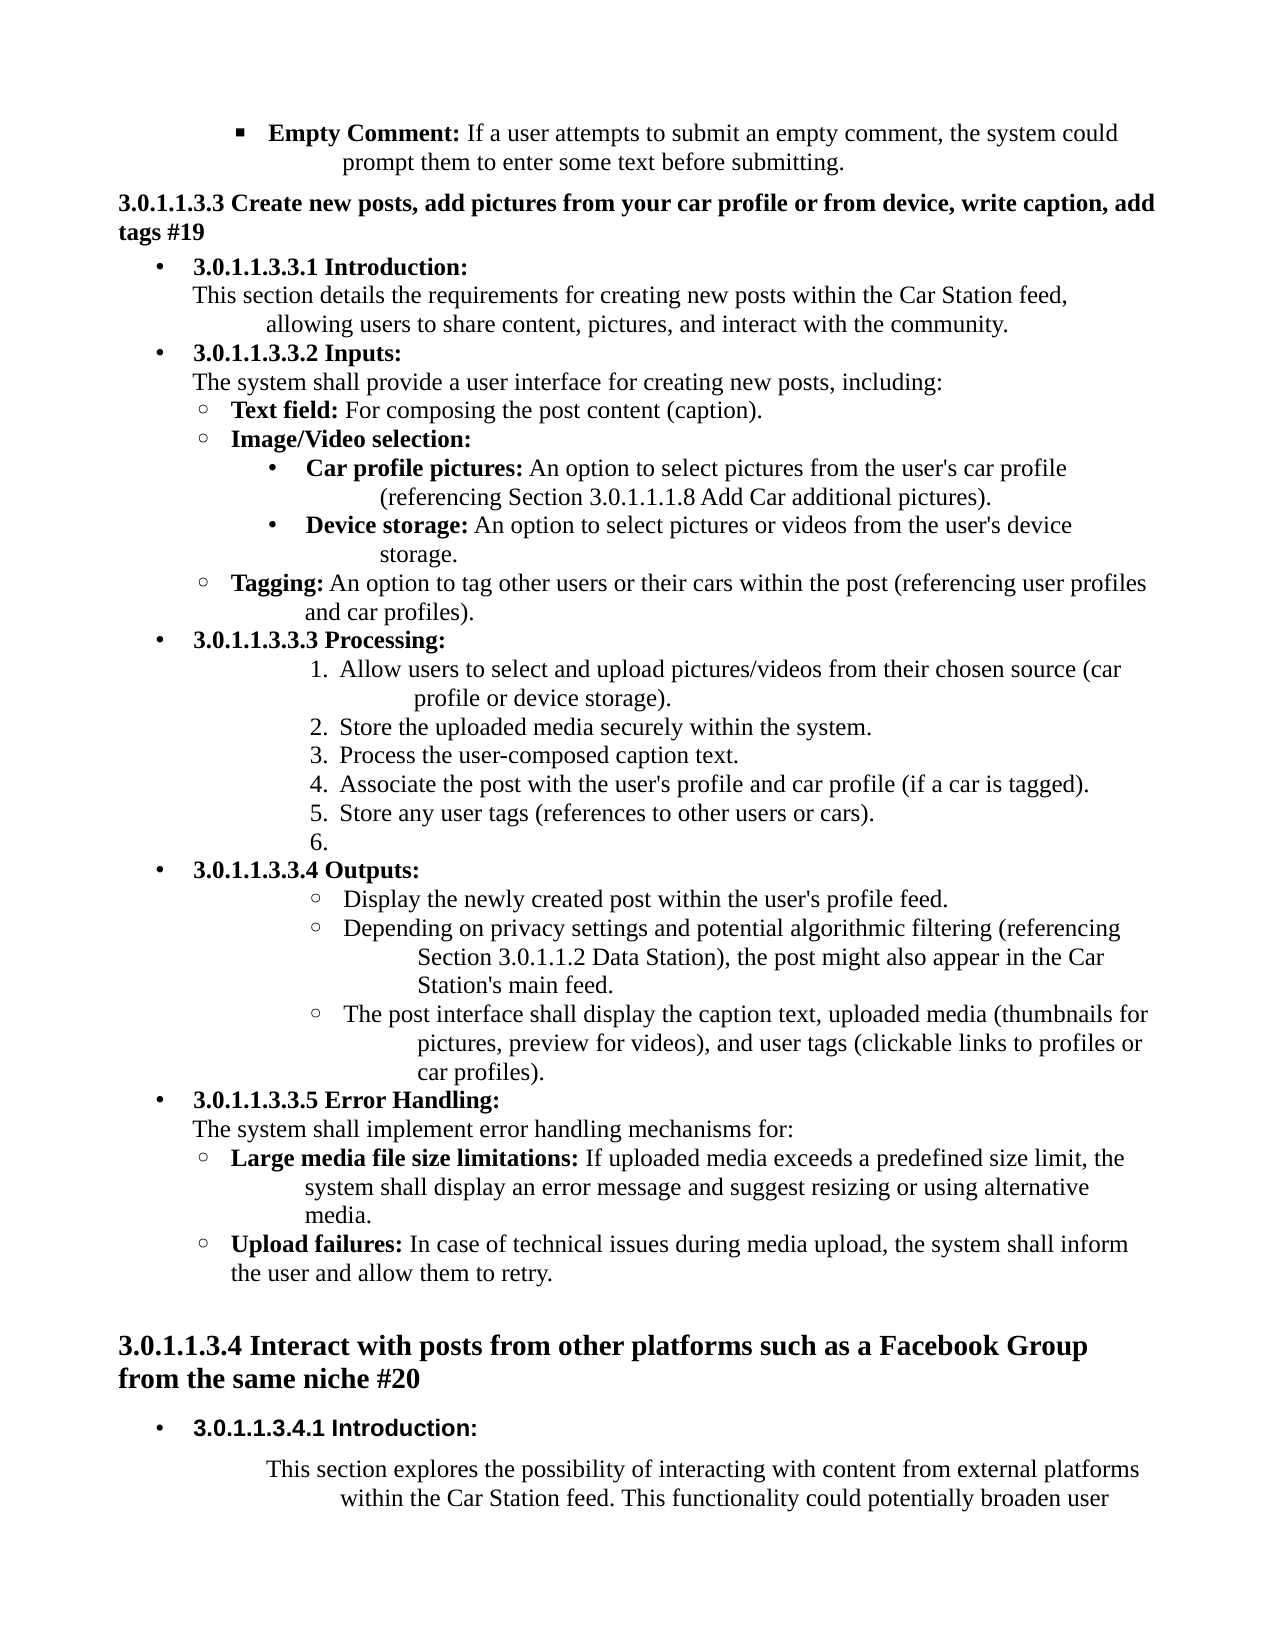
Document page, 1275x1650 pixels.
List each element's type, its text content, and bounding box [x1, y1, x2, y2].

text This section explores the possibility of interacting with content from external platforms within the Car Station feed. This functionality could potentially broaden user [266, 1454, 1157, 1511]
text The system shall provide a user interface for creating new posts, including: [192, 367, 1157, 396]
list Upload failures: In case of technical issues during media upload, the system shall inform the user and allow them to retry. [193, 1229, 1157, 1287]
list Associate the post with the user's profile and car profile (if a car is tagged). [309, 769, 1157, 798]
subtitle 3.0.1.1.3.4.1 Introduction: [156, 1414, 1157, 1441]
list Depending on privacy settings and potential algorithmic filtering (referencing Section 3.0.1.1.2 Data Station), the post might also appear in the Car Station's main feed. [306, 913, 1157, 999]
list 3.0.1.1.3.3.3 Processing: [156, 626, 1157, 654]
subtitle 3.0.1.1.3.4 Interact with posts from other platforms such as a Facebook Group from the same niche #20 [118, 1328, 1157, 1395]
list Image/Video selection: [193, 424, 1157, 453]
list Display the newly created post within the user's profile feed. [306, 884, 1157, 913]
list 3.0.1.1.3.3.4 Outputs: [156, 856, 1157, 884]
list Car profile pictures: An option to select pictures from the user's car profile (referencing Section 3.0.1.1.1.8 Add Car additional pictures). [268, 453, 1157, 511]
text The system shall implement error handling mechanisms for: [118, 1114, 1157, 1143]
list Text field: For composing the post content (caption). [193, 396, 1157, 424]
subtitle 3.0.1.1.3.3 Create new posts, add pictures from your car profile or from device, write caption, add tags #19 [118, 188, 1157, 246]
text This section details the requirements for creating new posts within the Car Station feed, allowing users to share content, pictures, and interact with the community. [192, 281, 1157, 338]
list Store the uploaded media securely within the system. [309, 712, 1157, 741]
list Allow users to select and upload pictures/videos from their chosen source (car profile or device storage). [309, 654, 1157, 712]
list 3.0.1.1.3.3.2 Inputs: [156, 338, 1157, 367]
list 3.0.1.1.3.3.5 Error Handling: [156, 1086, 1157, 1114]
list Tagging: An option to tag other users or their cars within the post (referencing user profiles and car profiles). [193, 568, 1157, 626]
list Device storage: An option to select pictures or videos from the user's device storage. [268, 511, 1157, 568]
list Large media file size limitations: If uploaded media exceeds a predefined size limit, the system shall display an error message and suggest resizing or using alternative media. [193, 1143, 1157, 1229]
list 3.0.1.1.3.3.1 Introduction: [156, 252, 1157, 281]
list The post interface shall display the caption text, uploaded media (thumbnails for pictures, preview for videos), and user tags (clickable links to profiles or car profiles). [306, 999, 1157, 1086]
list Process the user-composed caption text. [309, 741, 1157, 769]
list Empty Comment: If a user attempts to submit an empty comment, the system could prompt them to enter some text before submitting. [231, 118, 1157, 176]
list Store any user tags (references to other users or cars). [309, 798, 1157, 827]
